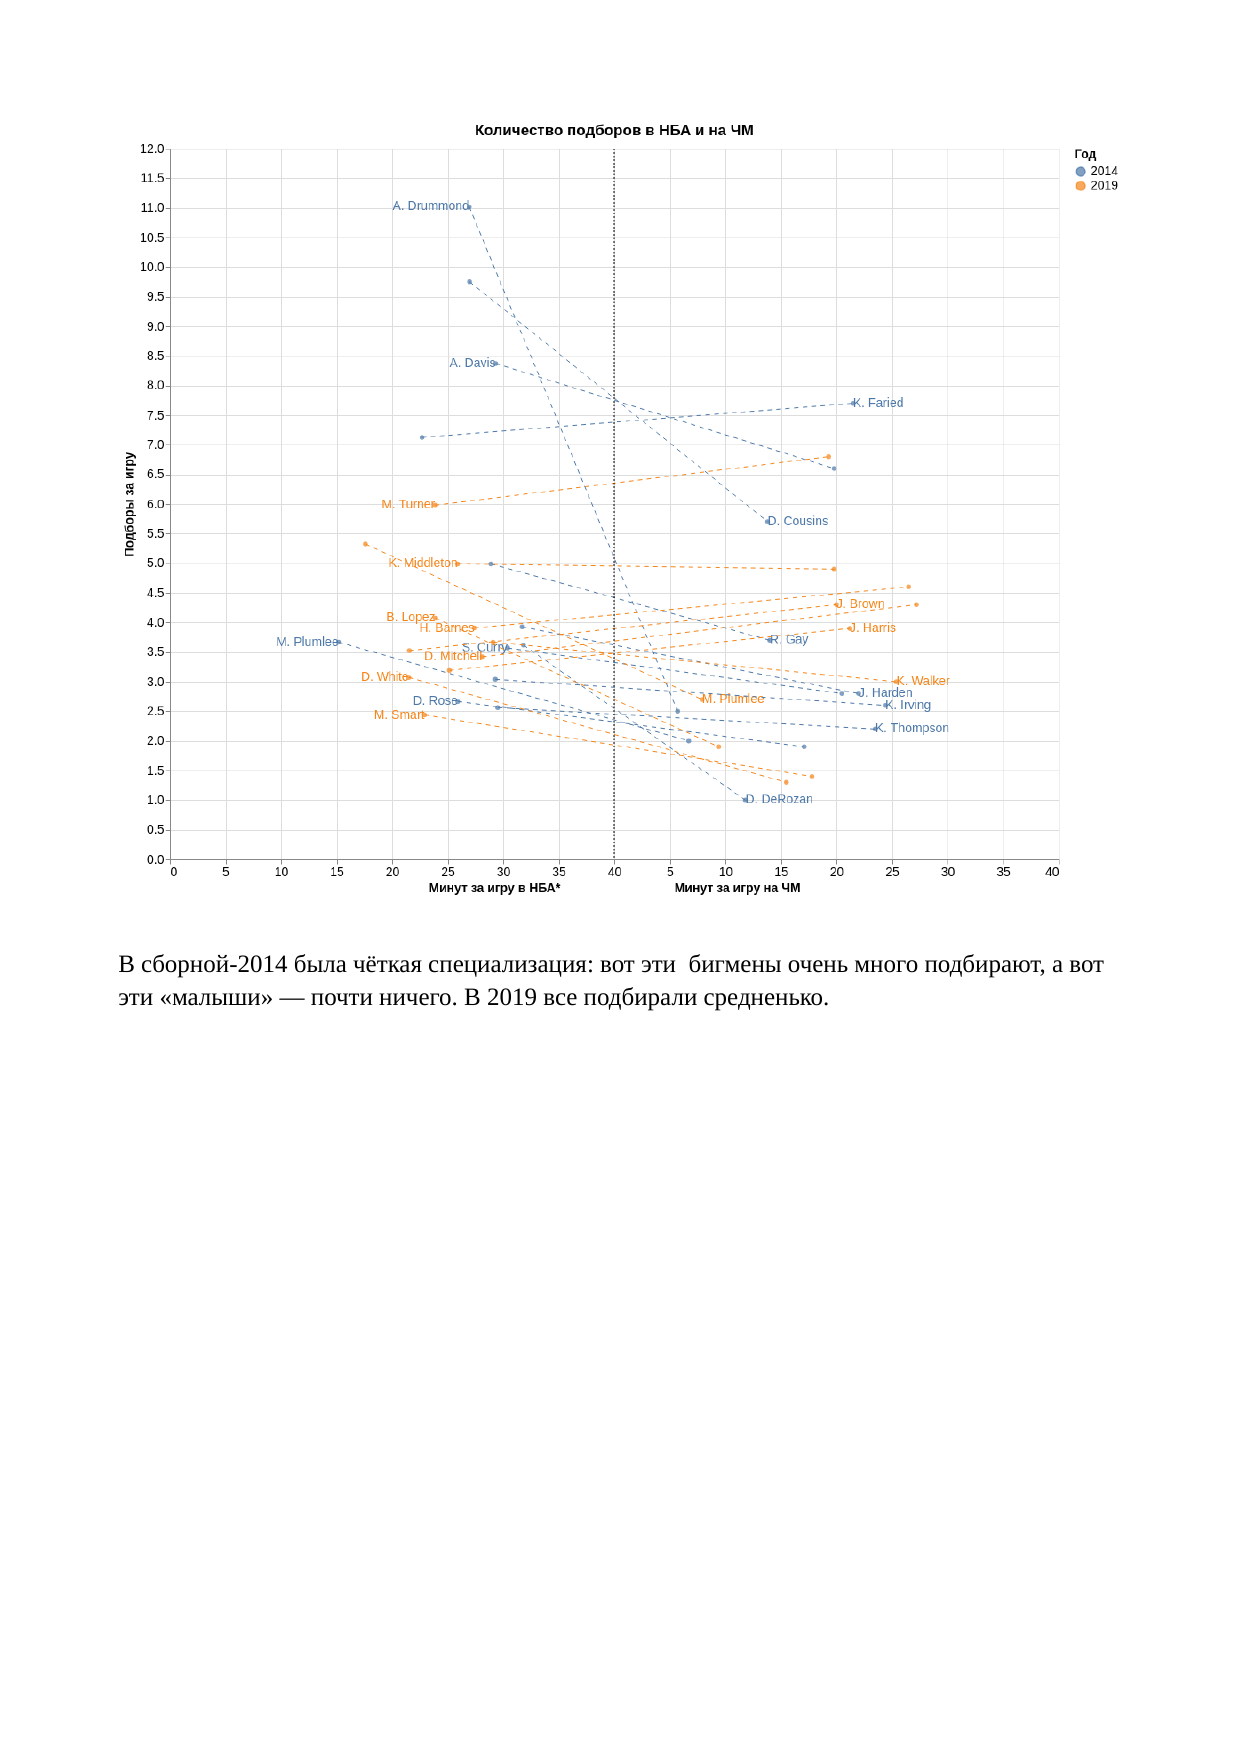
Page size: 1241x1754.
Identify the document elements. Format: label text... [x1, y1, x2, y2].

picture [118, 118, 1123, 898]
text В cборной-2014 была чёткая специализация: вот эти бигмены очень много подбирают, а вот эти «малыши» — почти ничего. В 2019 все подбирали средненько. [118, 949, 1122, 1011]
